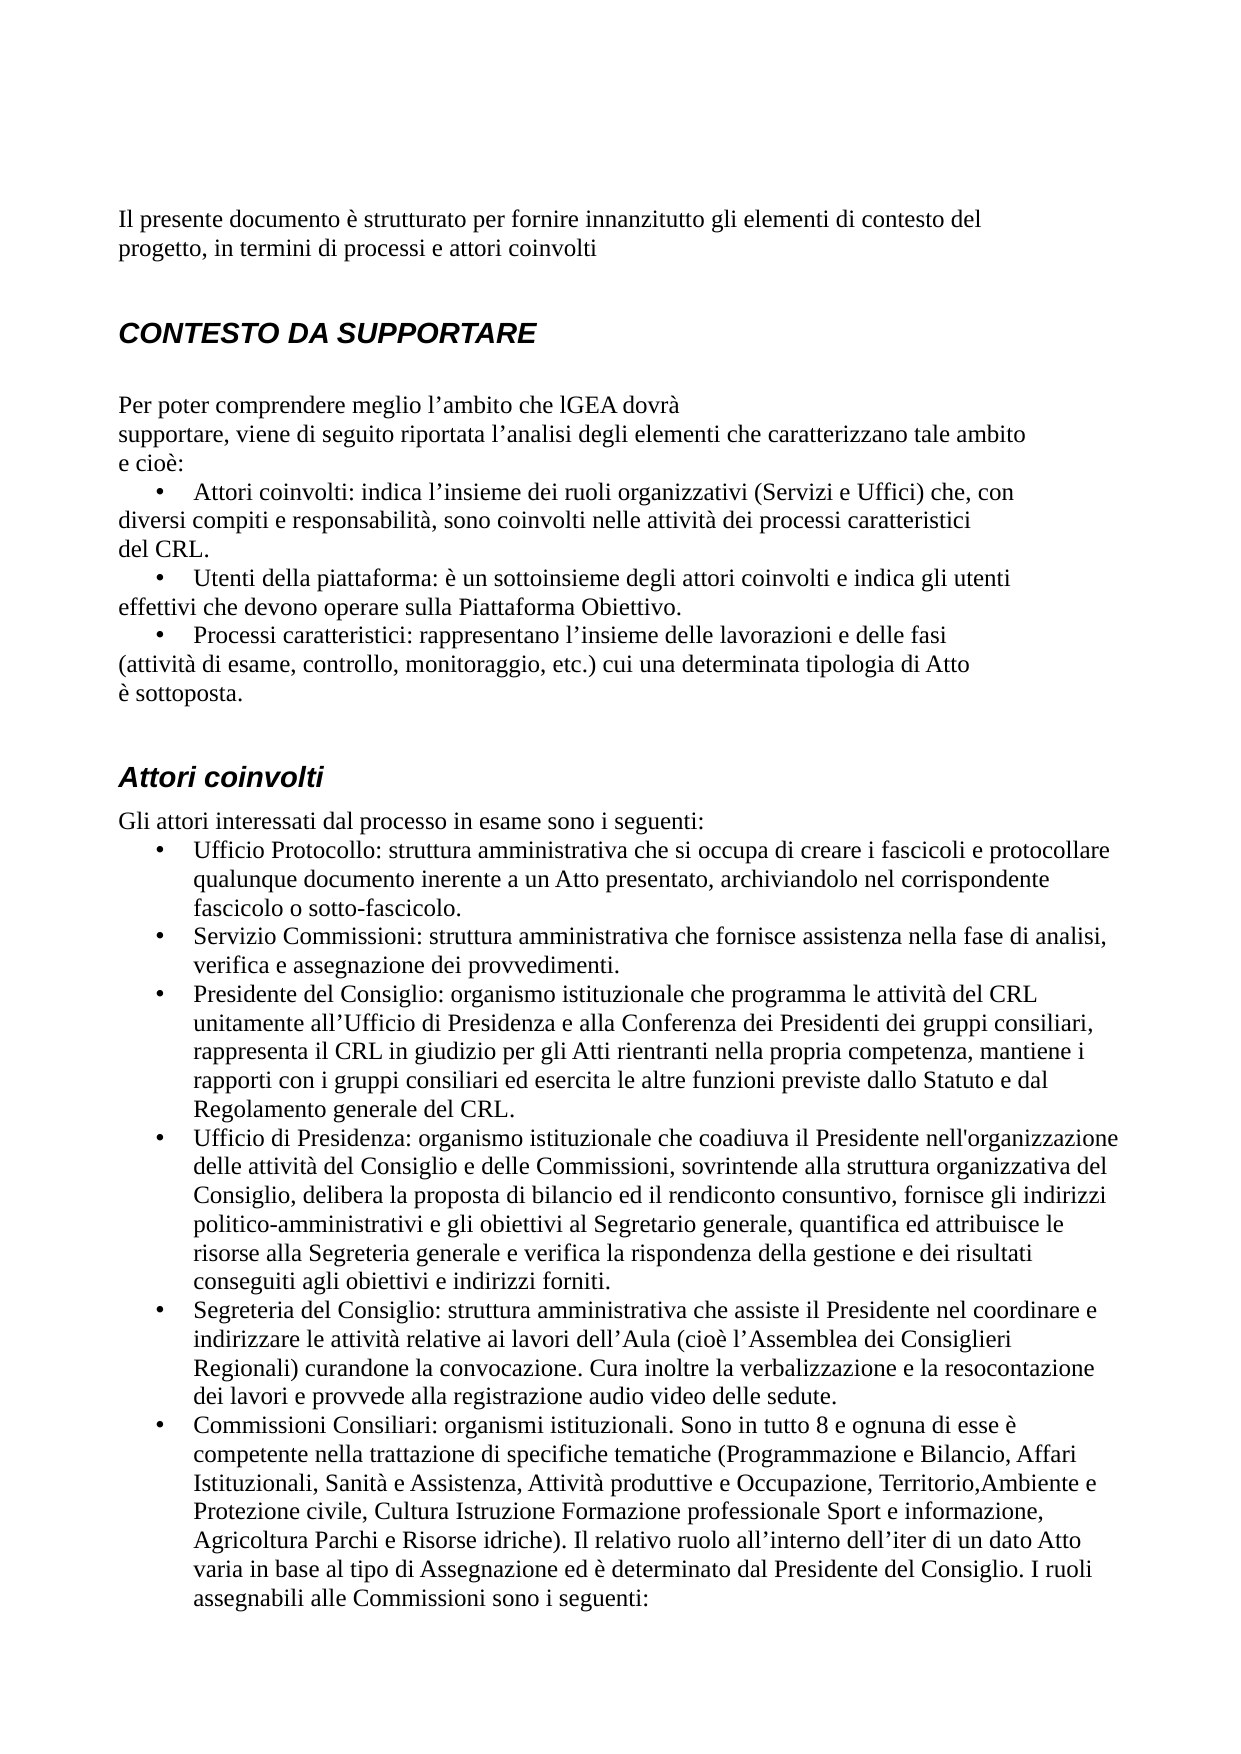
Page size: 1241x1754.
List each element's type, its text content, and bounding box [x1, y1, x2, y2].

list Ufficio di Presidenza: organismo istituzionale che coadiuva il Presidente nell'organizzazione delle attività del Consiglio e delle Commissioni, sovrintende alla struttura organizzativa del Consiglio, delibera la proposta di bilancio ed il rendiconto consuntivo, fornisce gli indirizzi politico-amministrativi e gli obiettivi al Segretario generale, quantifica ed attribuisce le risorse alla Segreteria generale e verifica la rispondenza della gestione e dei risultati conseguiti agli obiettivi e indirizzi forniti. [156, 1123, 1122, 1295]
subtitle Attori coinvolti [118, 760, 1122, 794]
text Il presente documento è strutturato per fornire innanzitutto gli elementi di contesto del [118, 204, 1122, 233]
text del CRL. [118, 534, 1122, 563]
list Processi caratteristici: rappresentano l’insieme delle lavorazioni e delle fasi [156, 620, 1122, 649]
list Attori coinvolti: indica l’insieme dei ruoli organizzativi (Servizi e Uffici) che, con [156, 477, 1122, 505]
subtitle CONTESTO DA SUPPORTARE [118, 316, 1122, 349]
text progetto, in termini di processi e attori coinvolti [118, 233, 1122, 262]
text effettivi che devono operare sulla Piattaforma Obiettivo. [118, 592, 1122, 620]
text Gli attori interessati dal processo in esame sono i seguenti: [118, 806, 1122, 835]
list Presidente del Consiglio: organismo istituzionale che programma le attività del CRL unitamente all’Ufficio di Presidenza e alla Conferenza dei Presidenti dei gruppi consiliari, rappresenta il CRL in giudizio per gli Atti rientranti nella propria competenza, mantiene i rapporti con i gruppi consiliari ed esercita le altre funzioni previste dallo Statuto e dal Regolamento generale del CRL. [156, 979, 1122, 1123]
list Utenti della piattaforma: è un sottoinsieme degli attori coinvolti e indica gli utenti [156, 563, 1122, 592]
list Ufficio Protocollo: struttura amministrativa che si occupa di creare i fascicoli e protocollare qualunque documento inerente a un Atto presentato, archiviandolo nel corrispondente fascicolo o sotto-fascicolo. [156, 835, 1122, 921]
text (attività di esame, controllo, monitoraggio, etc.) cui una determinata tipologia di Atto [118, 649, 1122, 678]
list Commissioni Consiliari: organismi istituzionali. Sono in tutto 8 e ognuna di esse è competente nella trattazione di specifiche tematiche (Programmazione e Bilancio, Affari Istituzionali, Sanità e Assistenza, Attività produttive e Occupazione, Territorio,Ambiente e Protezione civile, Cultura Istruzione Formazione professionale Sport e informazione, Agricoltura Parchi e Risorse idriche). Il relativo ruolo all’interno dell’iter di un dato Atto varia in base al tipo di Assegnazione ed è determinato dal Presidente del Consiglio. I ruoli assegnabili alle Commissioni sono i seguenti: [156, 1410, 1122, 1611]
list Segreteria del Consiglio: struttura amministrativa che assiste il Presidente nel coordinare e indirizzare le attività relative ai lavori dell’Aula (cioè l’Assemblea dei Consiglieri Regionali) curandone la convocazione. Cura inoltre la verbalizzazione e la resocontazione dei lavori e provvede alla registrazione audio video delle sedute. [156, 1295, 1122, 1410]
list Servizio Commissioni: struttura amministrativa che fornisce assistenza nella fase di analisi, verifica e assegnazione dei provvedimenti. [156, 921, 1122, 979]
text Per poter comprendere meglio l’ambito che lGEA dovrà [118, 390, 1122, 419]
text supportare, viene di seguito riportata l’analisi degli elementi che caratterizzano tale ambito [118, 419, 1122, 448]
text è sottoposta. [118, 678, 1122, 707]
text e cioè: [118, 448, 1122, 477]
text diversi compiti e responsabilità, sono coinvolti nelle attività dei processi caratteristici [118, 505, 1122, 534]
